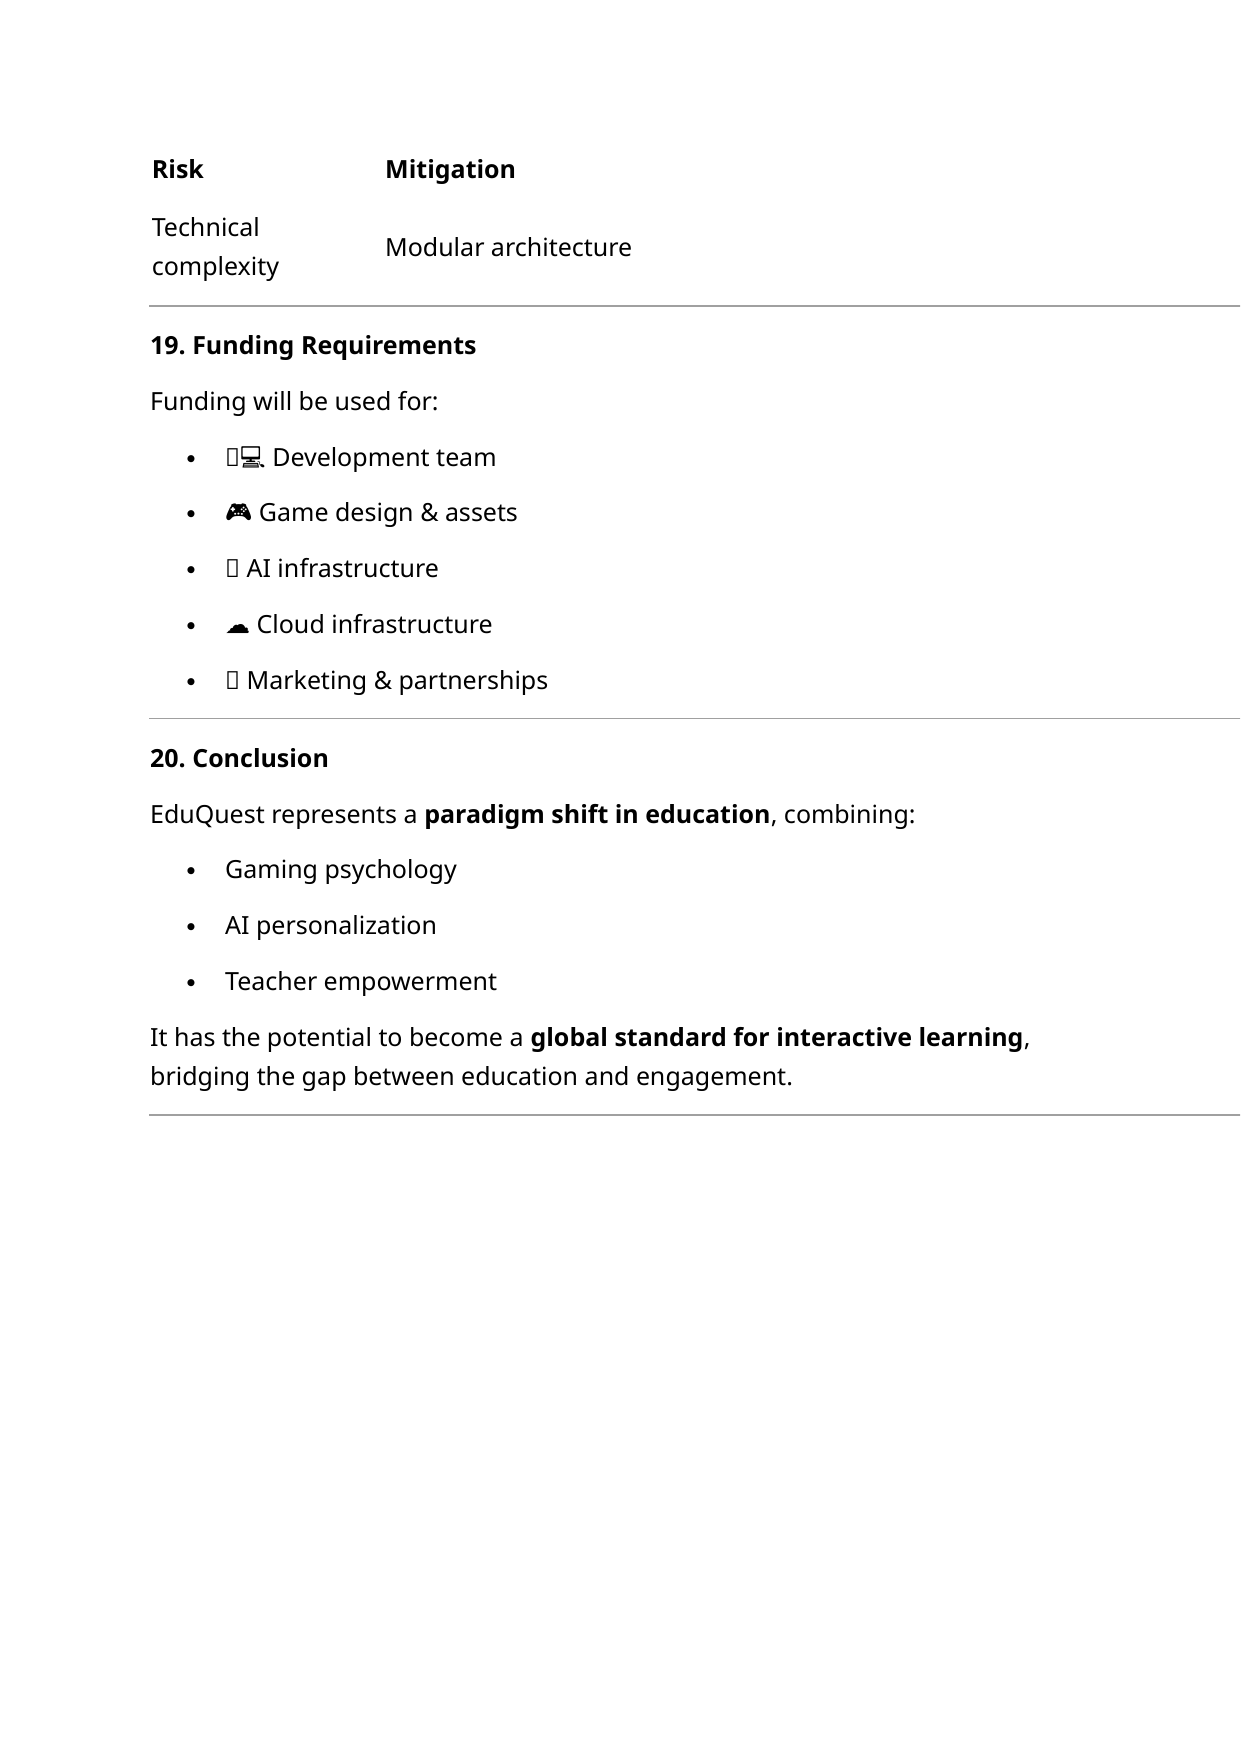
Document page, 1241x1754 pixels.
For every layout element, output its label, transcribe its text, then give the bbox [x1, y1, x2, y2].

text It has the potential to become a global standard for interactive learning, bridging the gap between education and engagement. [150, 1019, 1090, 1093]
list ☁️ Cloud infrastructure [187, 607, 1090, 641]
text 20. Conclusion [150, 740, 1090, 774]
text EduQuest represents a paradigm shift in education, combining: [150, 796, 1090, 830]
list Teacher empowerment [187, 964, 1090, 998]
list 📢 Marketing & partnerships [187, 662, 1090, 697]
table_header Mitigation [384, 150, 750, 208]
list 🎮 Game design & assets [187, 495, 1090, 529]
list 👨‍💻 Development team [187, 439, 1090, 473]
table_header Risk [150, 150, 383, 208]
text 19. Funding Requirements [150, 327, 1090, 362]
table_cell Technical complexity [150, 208, 383, 305]
text Funding will be used for: [150, 383, 1090, 417]
list AI personalization [187, 908, 1090, 942]
list Gaming psychology [187, 852, 1090, 886]
list 🤖 AI infrastructure [187, 551, 1090, 585]
table_cell Modular architecture [384, 208, 750, 305]
